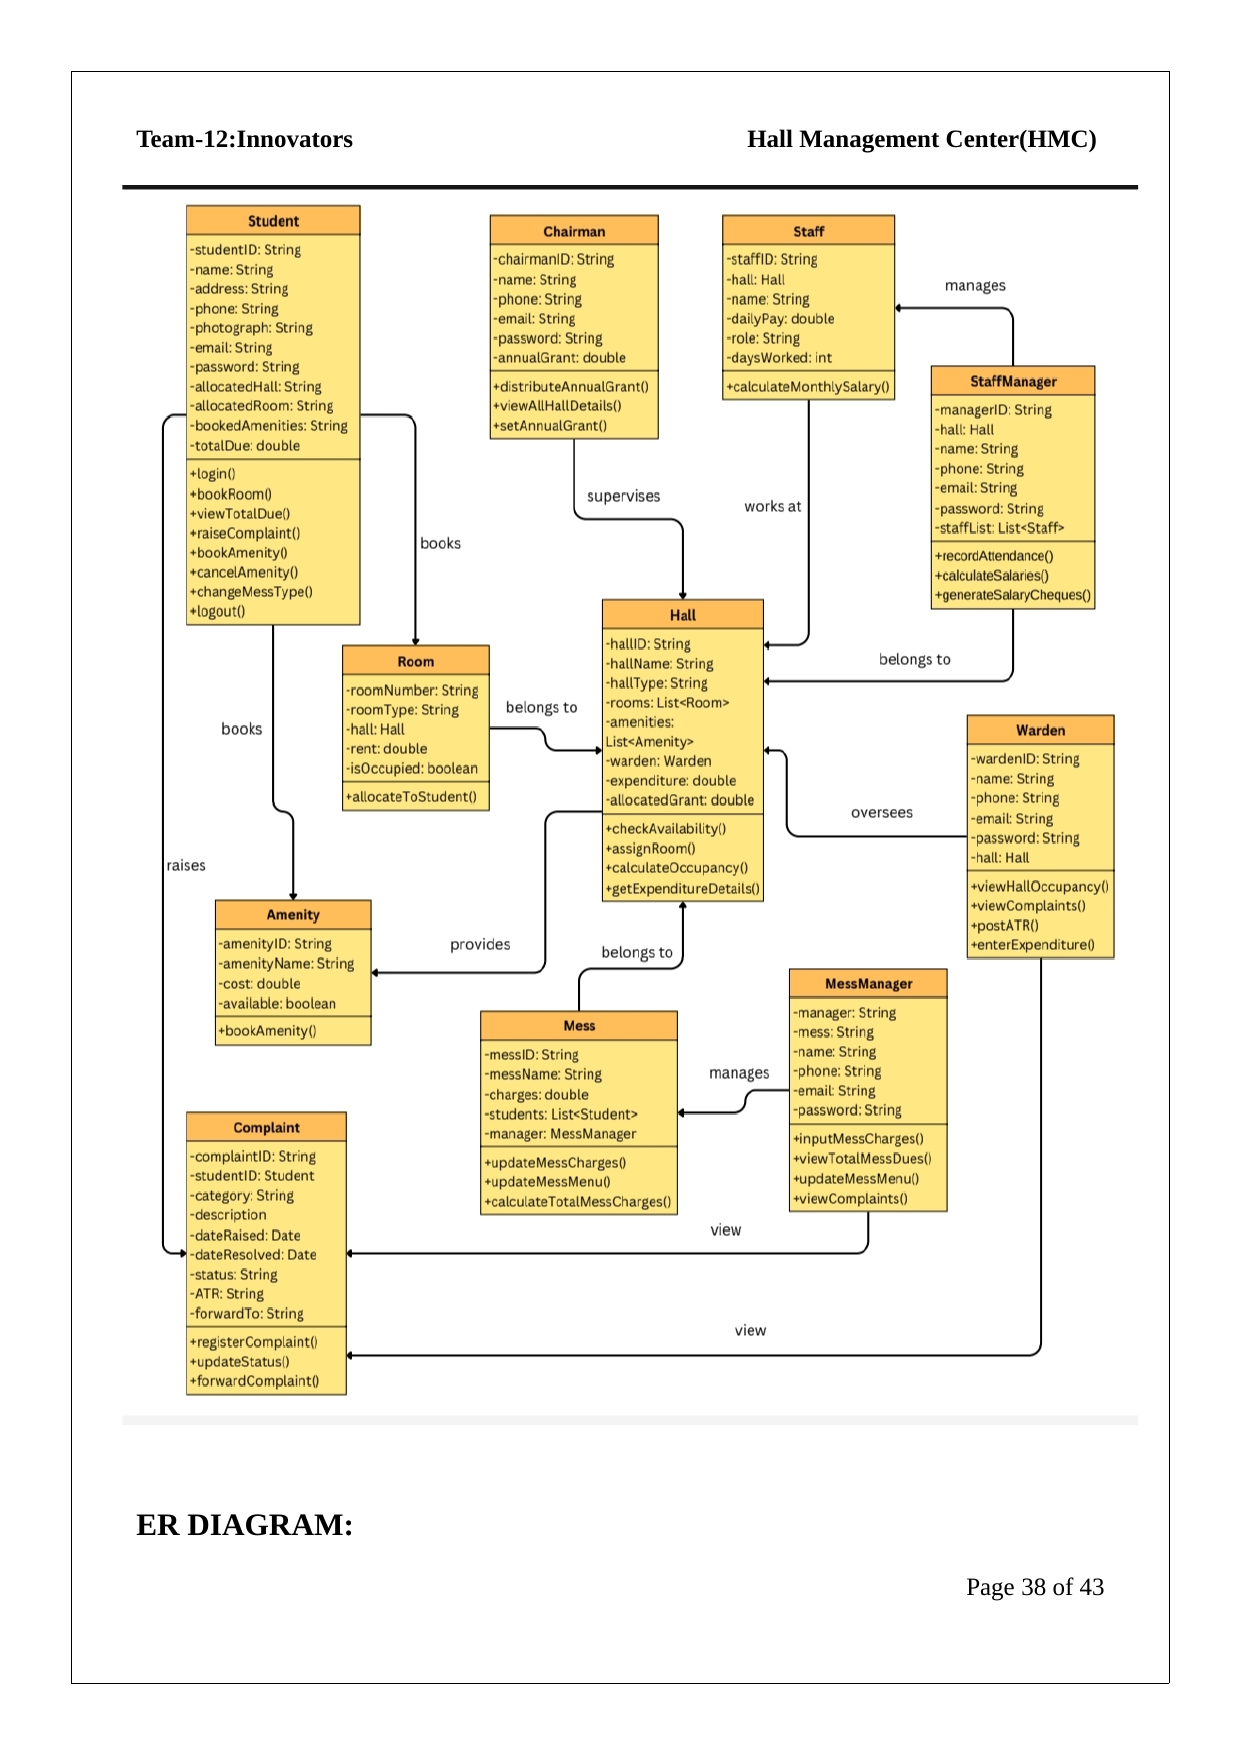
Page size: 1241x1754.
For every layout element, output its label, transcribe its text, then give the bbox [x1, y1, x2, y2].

text ER DIAGRAM: [136, 1506, 1104, 1542]
picture [122, 185, 1139, 1425]
